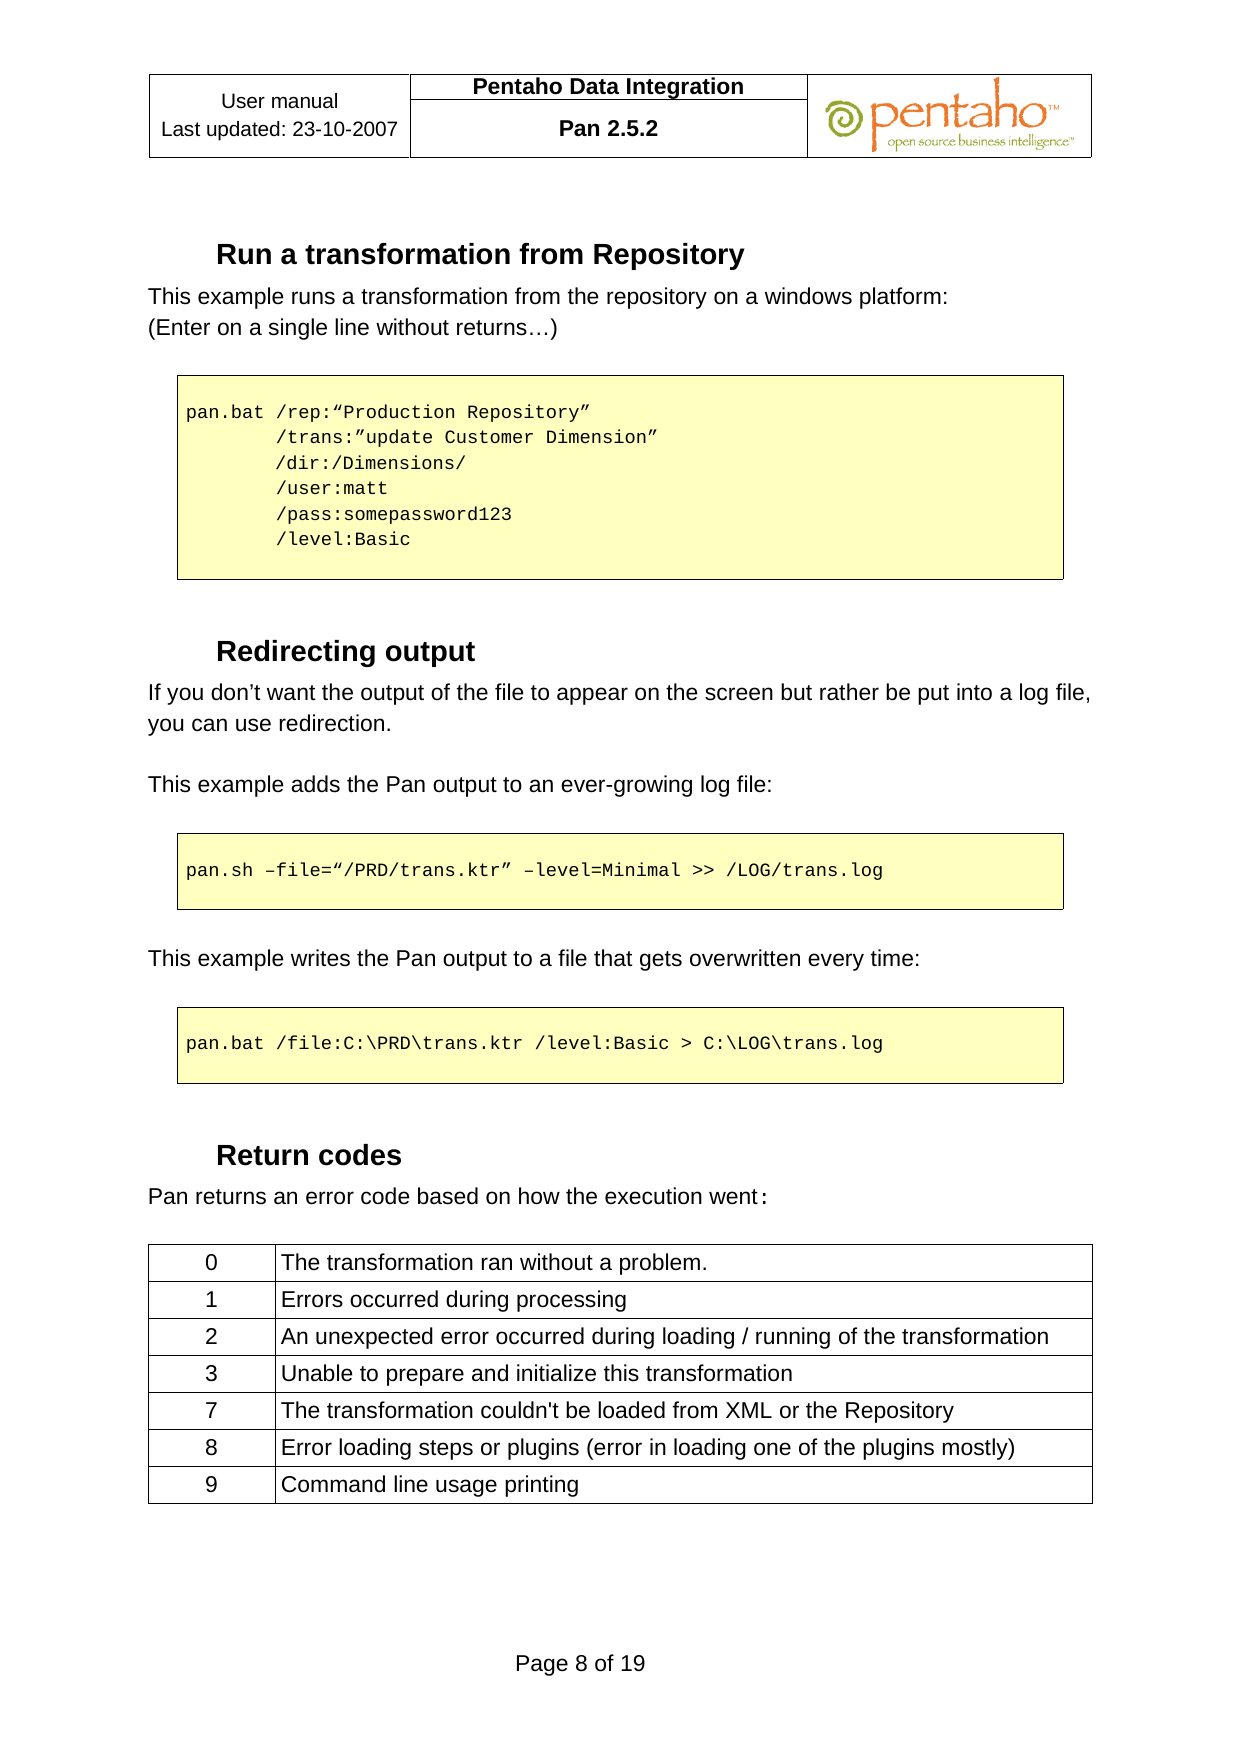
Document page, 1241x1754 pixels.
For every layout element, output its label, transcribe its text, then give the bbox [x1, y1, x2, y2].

table_cell 7 [149, 1393, 275, 1429]
text pan.bat /rep:“Production Repository” [178, 401, 1063, 424]
table_cell 8 [149, 1430, 275, 1466]
text This example runs a transformation from the repository on a windows platform: [148, 283, 1092, 309]
text pan.bat /file:C:\PRD\trans.ktr /level:Basic > C:\LOG\trans.log [178, 1032, 1063, 1055]
subtitle Return codes [148, 1139, 1092, 1171]
table_cell The transformation couldn't be loaded from XML or the Repository [276, 1393, 1092, 1429]
table_header The transformation ran without a problem. [276, 1245, 1092, 1281]
table_cell Error loading steps or plugins (error in loading one of the plugins mostly) [276, 1430, 1092, 1466]
text /level:Basic [178, 528, 1063, 551]
table_cell 1 [149, 1282, 275, 1318]
text /trans:”update Customer Dimension” [178, 426, 1063, 450]
subtitle Run a transformation from Repository [148, 238, 1092, 271]
table_cell Unable to prepare and initialize this transformation [276, 1356, 1092, 1392]
table_cell An unexpected error occurred during loading / running of the transformation [276, 1319, 1092, 1355]
text Pan returns an error code based on how the execution went: [148, 1184, 1092, 1211]
table_header 0 [149, 1245, 275, 1281]
subtitle Redirecting output [148, 635, 1092, 667]
table_cell 9 [149, 1467, 275, 1503]
text This example writes the Pan output to a file that gets overwritten every time: [148, 945, 1092, 971]
text This example adds the Pan output to an ever-growing log file: [148, 772, 1092, 797]
text /user:matt [178, 477, 1063, 501]
table_cell 3 [149, 1356, 275, 1392]
table_cell Command line usage printing [276, 1467, 1092, 1503]
text (Enter on a single line without returns…) [148, 314, 1092, 340]
text /pass:somepassword123 [178, 502, 1063, 526]
table_cell 2 [149, 1319, 275, 1355]
text /dir:/Dimensions/ [178, 452, 1063, 475]
text If you don’t want the output of the file to appear on the screen but rather be put into a log file, you can use redirection. [148, 680, 1092, 736]
table_cell Errors occurred during processing [276, 1282, 1092, 1318]
text pan.sh –file=“/PRD/trans.ktr” –level=Minimal >> /LOG/trans.log [178, 858, 1063, 882]
